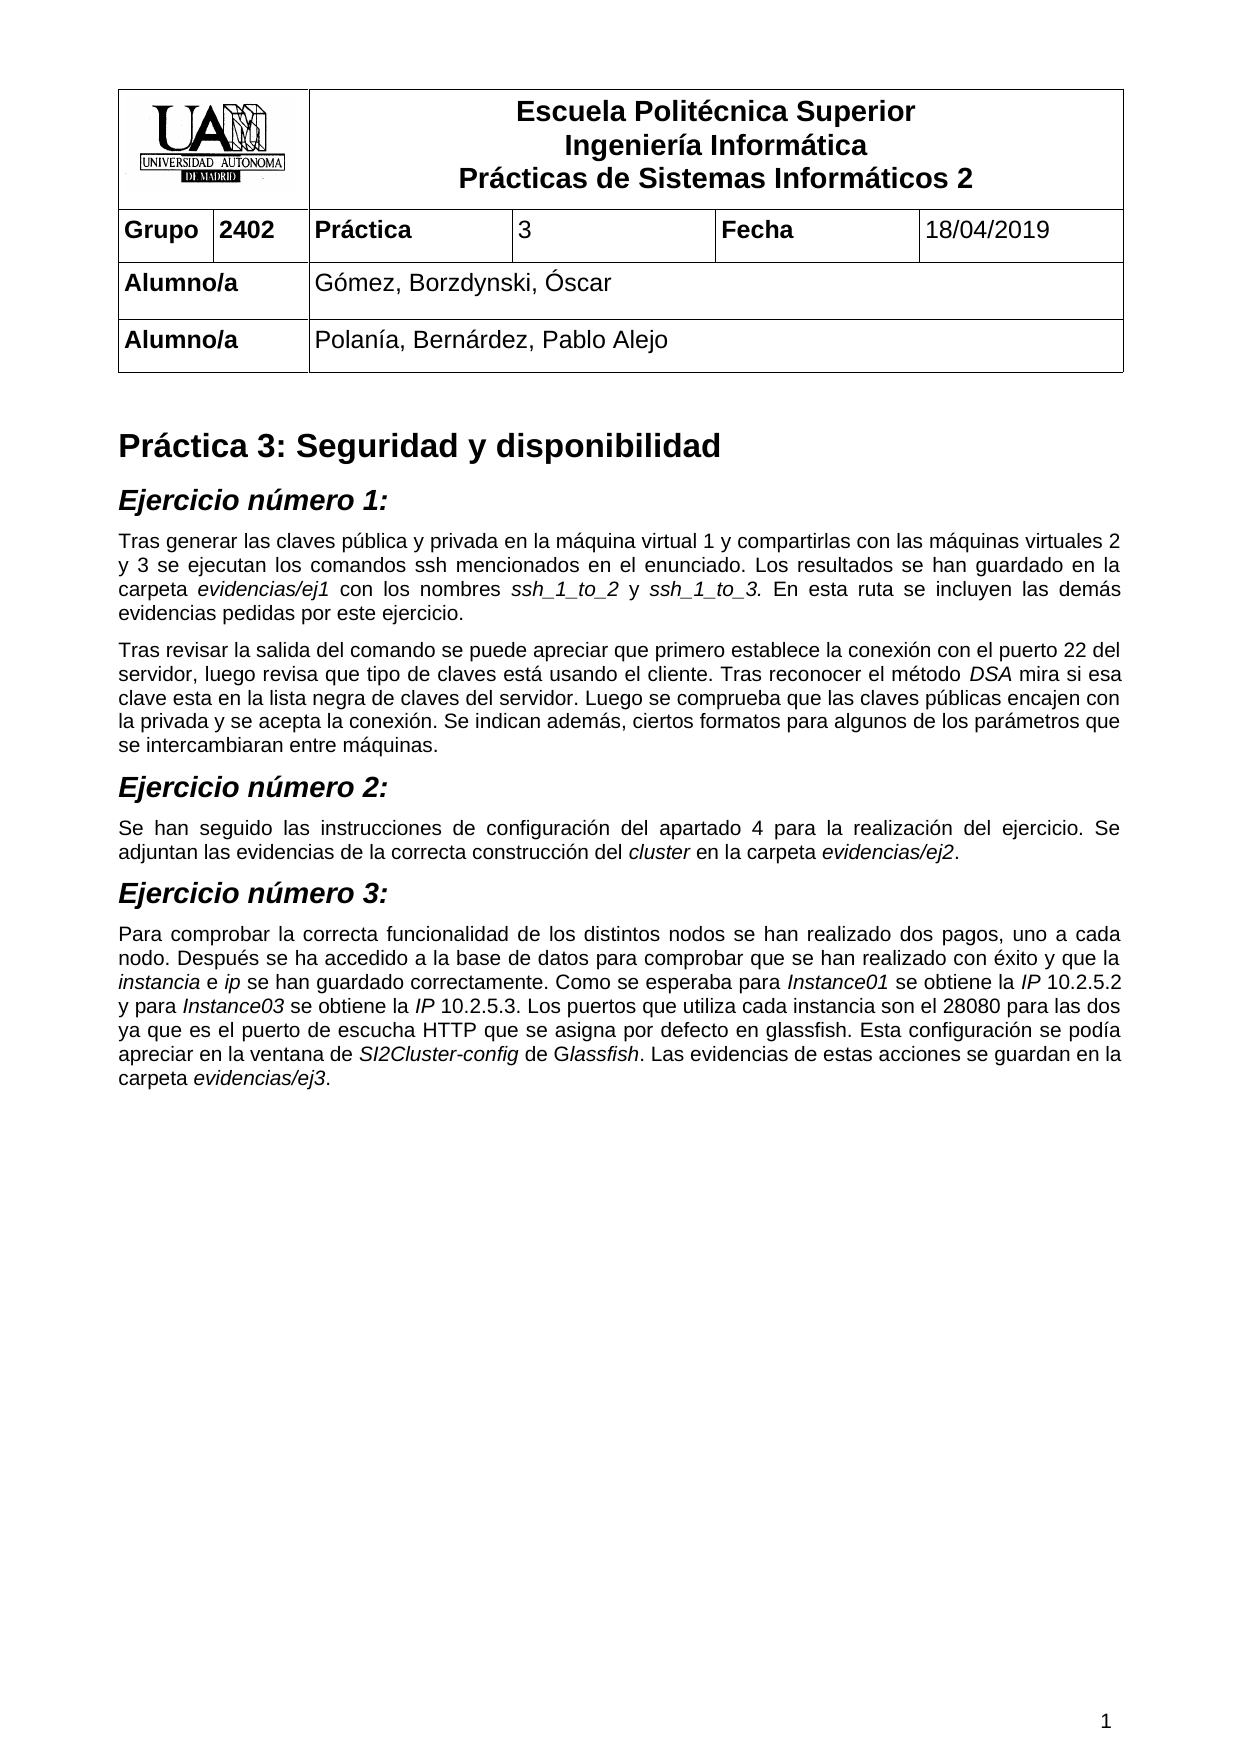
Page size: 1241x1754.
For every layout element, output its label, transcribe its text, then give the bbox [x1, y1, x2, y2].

subtitle Tras generar las claves pública y privada en la máquina virtual 1 y compartirlas con las máquinas virtuales 2 y 3 se ejecutan los comandos ssh mencionados en el enunciado. Los resultados se han guardado en la carpeta evidencias/ej1 con los nombres ssh_1_to_2 y ssh_1_to_3. En esta ruta se incluyen las demás evidencias pedidas por este ejercicio. [118, 529, 1122, 625]
subtitle Ejercicio número 1: [118, 483, 1122, 517]
subtitle Tras revisar la salida del comando se puede apreciar que primero establece la conexión con el puerto 22 del servidor, luego revisa que tipo de claves está usando el cliente. Tras reconocer el método DSA mira si esa clave esta en la lista negra de claves del servidor. Luego se comprueba que las claves públicas encajen con la privada y se acepta la conexión. Se indican además, ciertos formatos para algunos de los parámetros que se intercambiaran entre máquinas. [118, 637, 1122, 757]
subtitle Se han seguido las instrucciones de configuración del apartado 4 para la realización del ejercicio. Se adjuntan las evidencias de la correcta construcción del cluster en la carpeta evidencias/ej2. [118, 816, 1122, 864]
subtitle Práctica 3: Seguridad y disponibilidad [118, 426, 1122, 464]
table_cell Gómez, Borzdynski, Óscar [310, 263, 1123, 319]
table_cell 3 [513, 210, 715, 262]
table_cell Práctica [310, 210, 512, 262]
table_cell 18/04/2019 [920, 210, 1123, 262]
table_cell Alumno/a [119, 320, 308, 372]
table_cell Alumno/a [119, 263, 308, 319]
table_cell 2402 [214, 210, 308, 262]
subtitle Ejercicio número 3: [118, 876, 1122, 910]
table_cell Grupo [119, 210, 213, 262]
picture [123, 94, 296, 191]
table_header Escuela Politécnica Superior Ingeniería Informática Prácticas de Sistemas Informáticos 2 [310, 90, 1123, 209]
subtitle Para comprobar la correcta funcionalidad de los distintos nodos se han realizado dos pagos, uno a cada nodo. Después se ha accedido a la base de datos para comprobar que se han realizado con éxito y que la instancia e ip se han guardado correctamente. Como se esperaba para Instance01 se obtiene la IP 10.2.5.2 y para Instance03 se obtiene la IP 10.2.5.3. Los puertos que utiliza cada instancia son el 28080 para las dos ya que es el puerto de escucha HTTP que se asigna por defecto en glassfish. Esta configuración se podía apreciar en la ventana de SI2Cluster-config de Glassfish. Las evidencias de estas acciones se guardan en la carpeta evidencias/ej3. [118, 922, 1122, 1090]
table_cell Fecha [716, 210, 919, 262]
table_cell Polanía, Bernárdez, Pablo Alejo [310, 320, 1123, 372]
subtitle Ejercicio número 2: [118, 770, 1122, 803]
table_header [119, 90, 308, 209]
